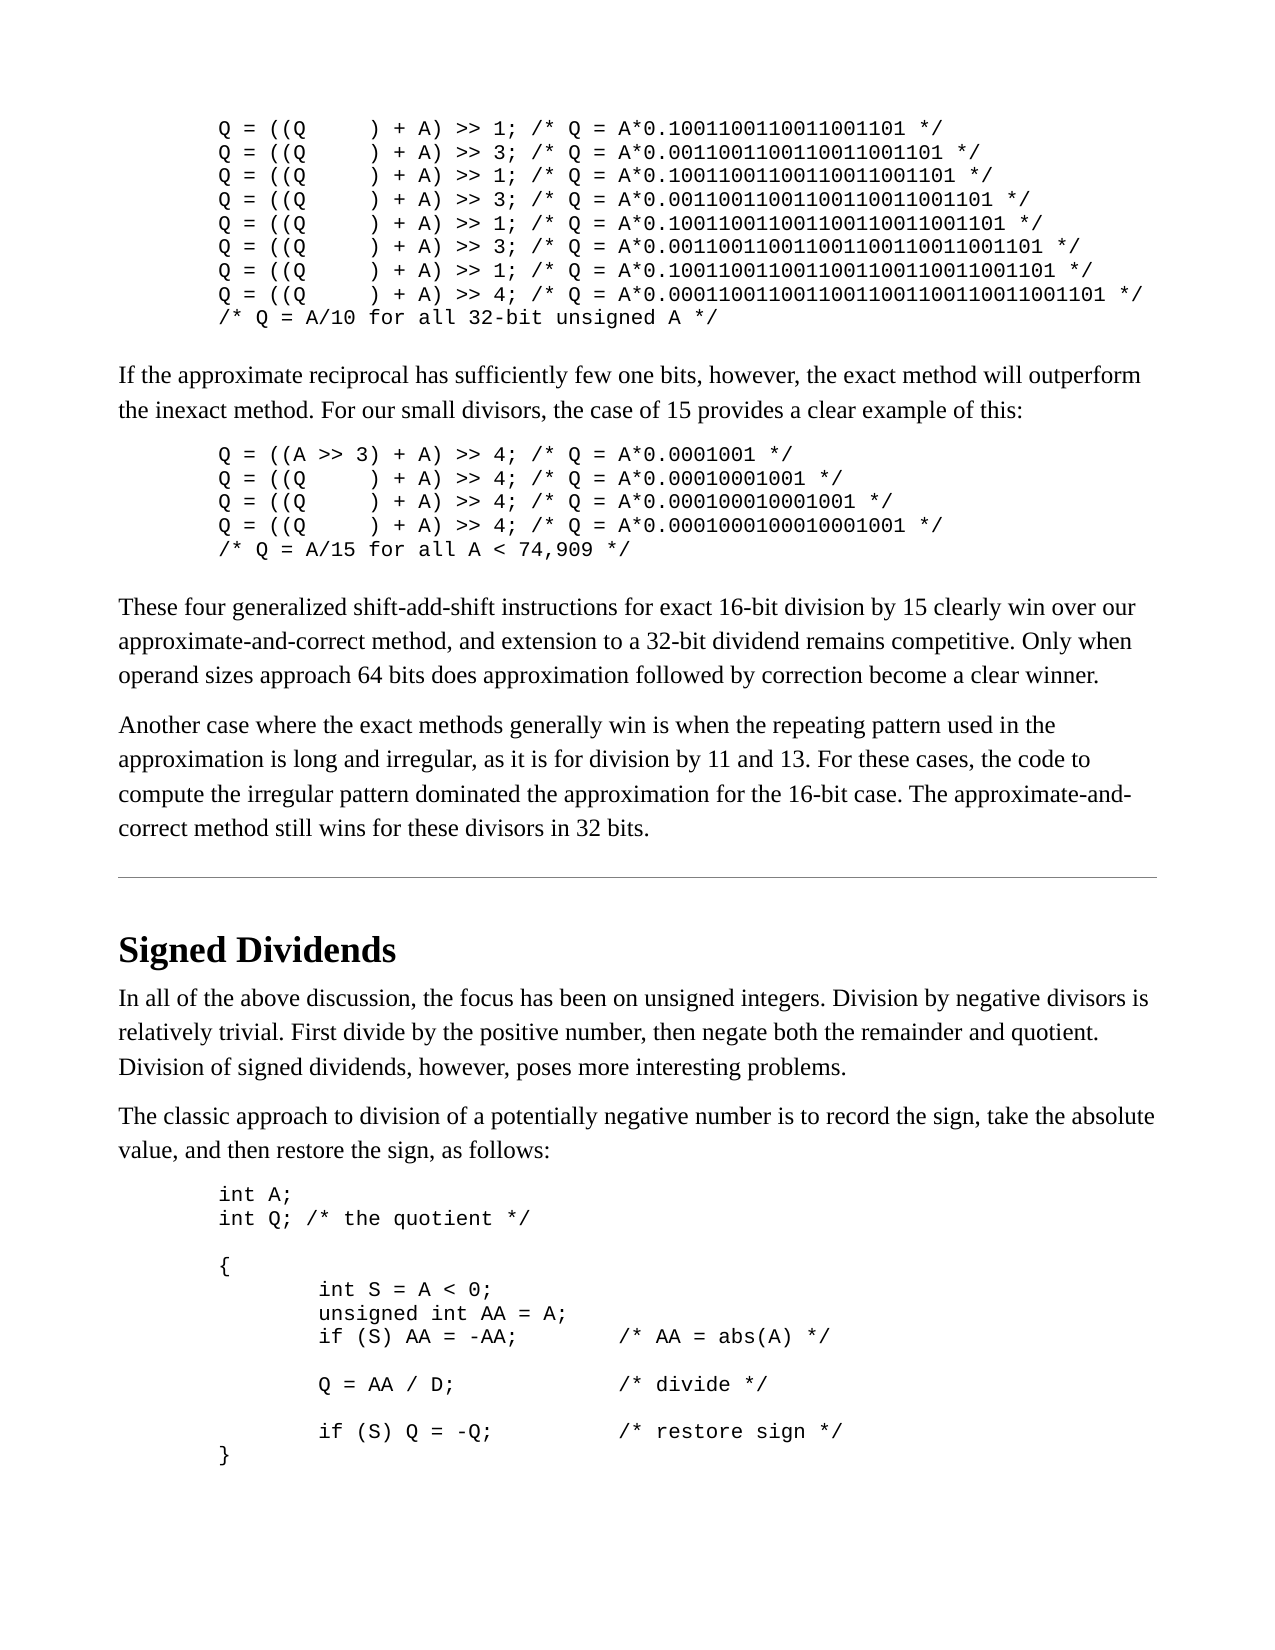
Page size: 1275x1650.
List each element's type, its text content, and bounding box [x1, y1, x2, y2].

text The classic approach to division of a potentially negative number is to record the sign, take the absolute value, and then restore the sign, as follows: [118, 1101, 1157, 1164]
text Q = ((Q ) + A) >> 1; /* Q = A*0.10011001100110011001101 */ [118, 165, 1157, 189]
text Q = ((Q ) + A) >> 3; /* Q = A*0.00110011001100110011001101 */ [118, 189, 1157, 213]
text { [118, 1255, 1157, 1279]
text These four generalized shift-add-shift instructions for exact 16-bit division by 15 clearly win over our approximate-and-correct method, and extension to a 32-bit dividend remains competitive. Only when operand sizes approach 64 bits does approximation followed by correction become a clear winner. [118, 592, 1157, 689]
text int Q; /* the quotient */ [118, 1208, 1157, 1232]
text Q = ((Q ) + A) >> 3; /* Q = A*0.0011001100110011001101 */ [118, 142, 1157, 165]
text Q = ((A >> 3) + A) >> 4; /* Q = A*0.0001001 */ [118, 444, 1157, 468]
text Q = ((Q ) + A) >> 4; /* Q = A*0.00010001001 */ [118, 468, 1157, 491]
text if (S) Q = -Q; /* restore sign */ [118, 1421, 1157, 1444]
text Q = ((Q ) + A) >> 4; /* Q = A*0.000100010001001 */ [118, 491, 1157, 515]
text /* Q = A/15 for all A < 74,909 */ [118, 538, 1157, 562]
text int A; [118, 1184, 1157, 1208]
text If the approximate reciprocal has sufficiently few one bits, however, the exact method will outperform the inexact method. For our small divisors, the case of 15 provides a clear example of this: [118, 360, 1157, 424]
text int S = A < 0; [118, 1279, 1157, 1303]
text if (S) AA = -AA; /* AA = abs(A) */ [118, 1326, 1157, 1350]
text Q = ((Q ) + A) >> 1; /* Q = A*0.1001100110011001101 */ [118, 118, 1157, 142]
text /* Q = A/10 for all 32-bit unsigned A */ [118, 307, 1157, 331]
text Q = ((Q ) + A) >> 4; /* Q = A*0.0001000100010001001 */ [118, 515, 1157, 538]
text Another case where the exact methods generally win is when the repeating pattern used in the approximation is long and irregular, as it is for division by 11 and 13. For these cases, the code to compute the irregular pattern dominated the approximation for the 16-bit case. The approximate-and-correct method still wins for these divisors in 32 bits. [118, 710, 1157, 842]
text unsigned int AA = A; [118, 1303, 1157, 1326]
text Q = ((Q ) + A) >> 1; /* Q = A*0.100110011001100110011001101 */ [118, 213, 1157, 236]
text Q = ((Q ) + A) >> 3; /* Q = A*0.001100110011001100110011001101 */ [118, 236, 1157, 260]
text Q = ((Q ) + A) >> 1; /* Q = A*0.1001100110011001100110011001101 */ [118, 260, 1157, 284]
text In all of the above discussion, the focus has been on unsigned integers. Division by negative divisors is relatively trivial. First divide by the positive number, then negate both the remainder and quotient. Division of signed dividends, however, poses more interesting problems. [118, 983, 1157, 1081]
text Q = ((Q ) + A) >> 4; /* Q = A*0.00011001100110011001100110011001101 */ [118, 284, 1157, 307]
subtitle Signed Dividends [118, 927, 1157, 970]
text } [118, 1444, 1157, 1468]
text Q = AA / D; /* divide */ [118, 1373, 1157, 1397]
